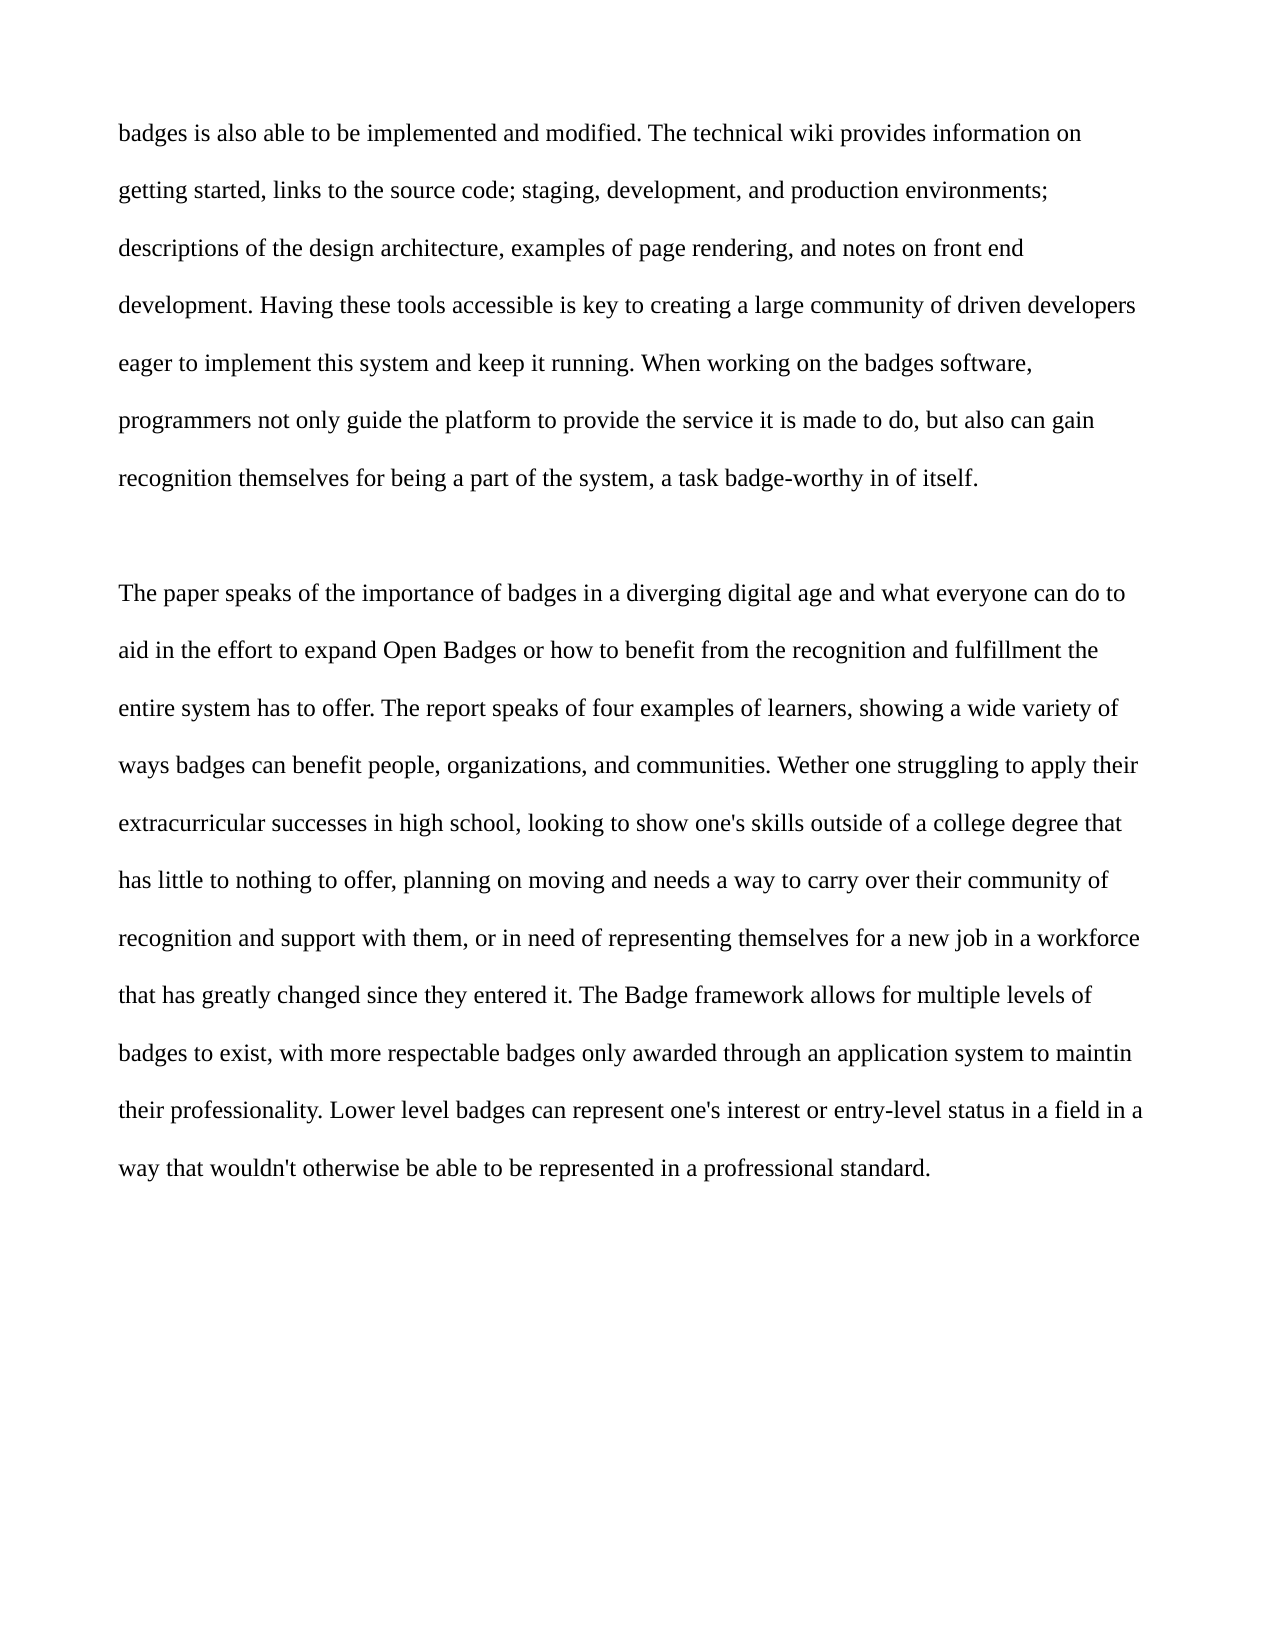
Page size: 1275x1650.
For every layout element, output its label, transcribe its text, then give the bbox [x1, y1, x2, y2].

text The paper speaks of the importance of badges in a diverging digital age and what everyone can do to aid in the effort to expand Open Badges or how to benefit from the recognition and fulfillment the entire system has to offer. The report speaks of four examples of learners, showing a wide variety of ways badges can benefit people, organizations, and communities. Wether one struggling to apply their extracurricular successes in high school, looking to show one's skills outside of a college degree that has little to nothing to offer, planning on moving and needs a way to carry over their community of recognition and support with them, or in need of representing themselves for a new job in a workforce that has greatly changed since they entered it. The Badge framework allows for multiple levels of badges to exist, with more respectable badges only awarded through an application system to maintin their professionality. Lower level badges can represent one's interest or entry-level status in a field in a way that wouldn't otherwise be able to be represented in a profressional standard. [118, 578, 1157, 1182]
text badges is also able to be implemented and modified. The technical wiki provides information on getting started, links to the source code; staging, development, and production environments; descriptions of the design architecture, examples of page rendering, and notes on front end development. Having these tools accessible is key to creating a large community of driven developers eager to implement this system and keep it running. When working on the badges software, programmers not only guide the platform to provide the service it is made to do, but also can gain recognition themselves for being a part of the system, a task badge-worthy in of itself. [118, 118, 1157, 492]
